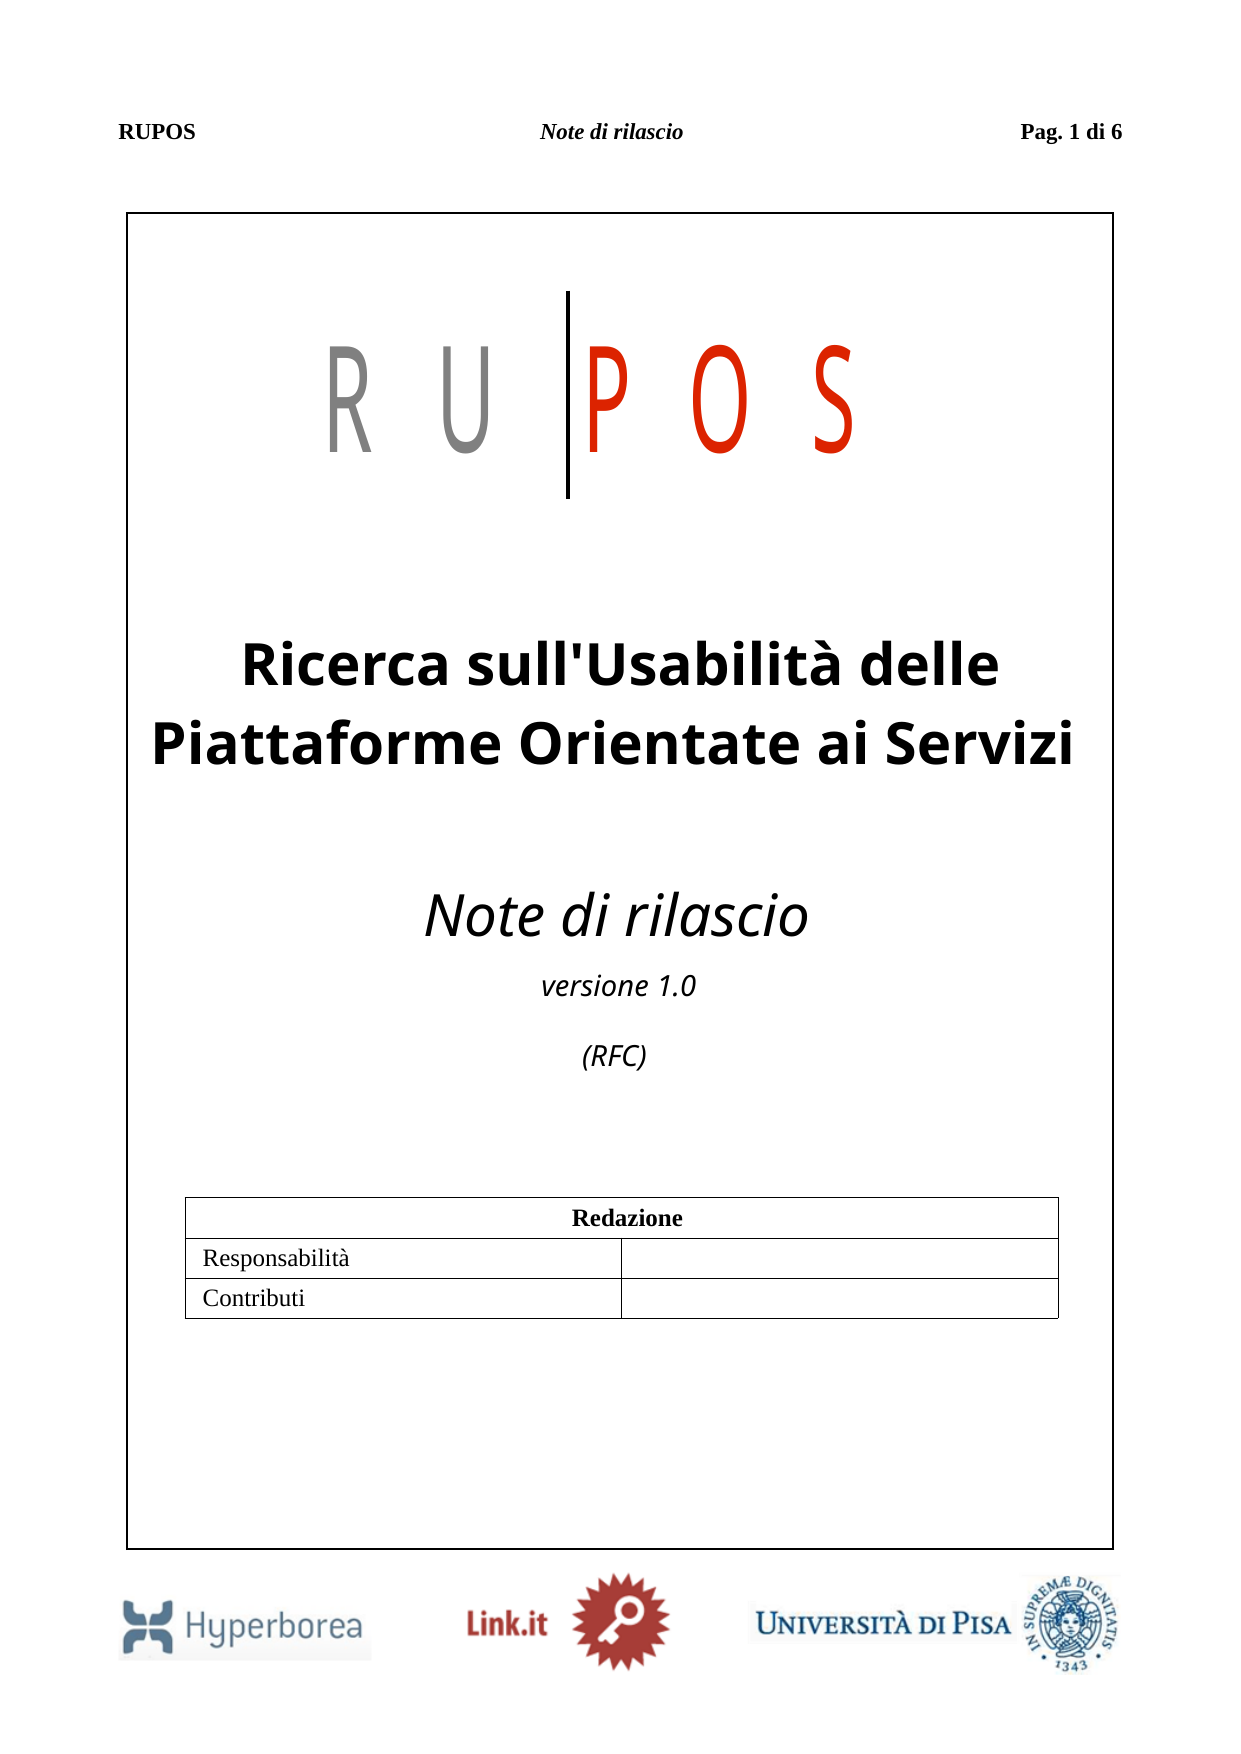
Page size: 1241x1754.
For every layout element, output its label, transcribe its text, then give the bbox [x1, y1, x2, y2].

table_cell Responsabilità [186, 1239, 621, 1278]
text Ricerca sull'Usabilità delle Piattaforme Orientate ai Servizi [137, 623, 1103, 782]
table_cell [622, 1279, 1058, 1318]
picture [118, 1569, 1122, 1682]
text Note di rilascio [137, 874, 1103, 953]
table_cell [622, 1239, 1058, 1278]
text (RFC) [137, 1018, 1103, 1080]
table_header Redazione [186, 1198, 1058, 1237]
text versione 1.0 [137, 966, 1103, 1005]
table_cell Contributi [186, 1279, 621, 1318]
